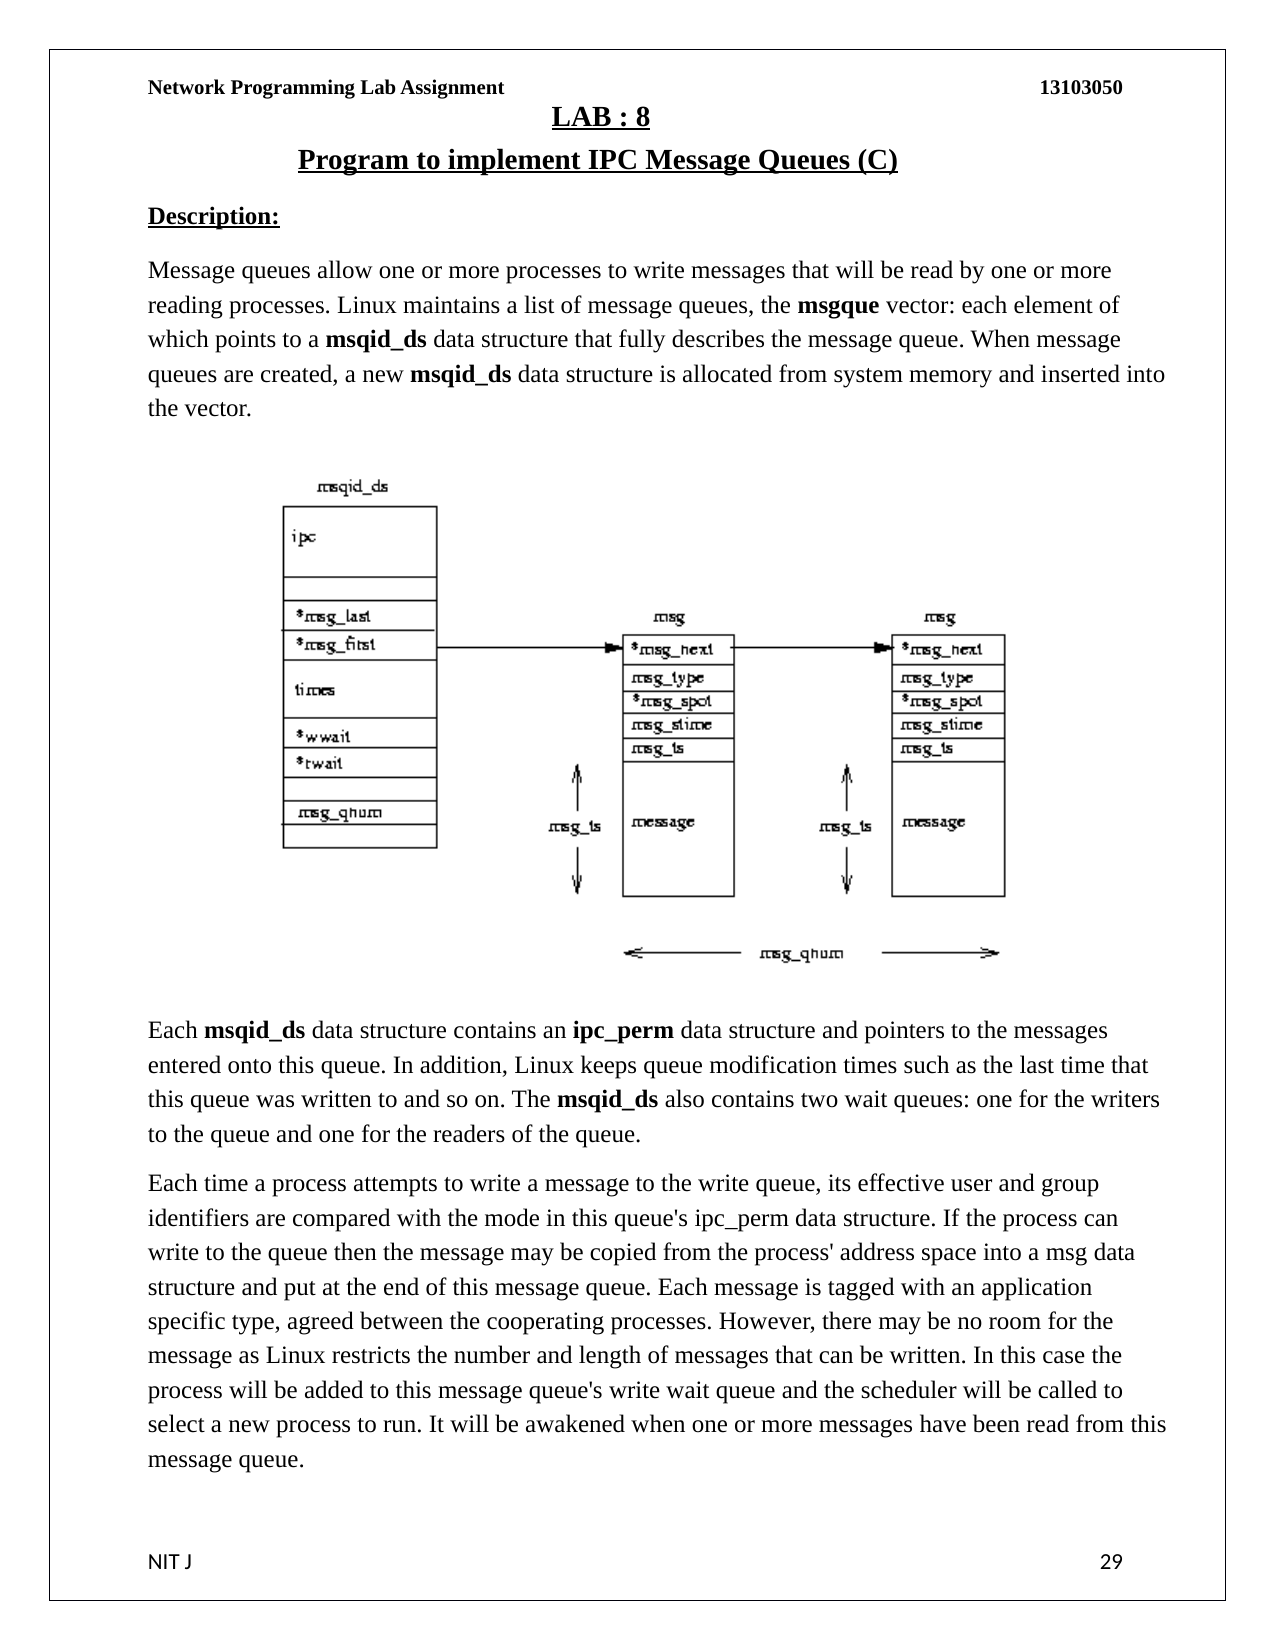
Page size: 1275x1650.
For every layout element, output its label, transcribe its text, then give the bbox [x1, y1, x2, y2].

text Message queues allow one or more processes to write messages that will be read by one or more reading processes. Linux maintains a list of message queues, the msgque vector: each element of which points to a msqid_ds data structure that fully describes the message queue. When message queues are created, a new msqid_ds data structure is allocated from system memory and inserted into the vector. [148, 255, 1169, 422]
text LAB : 8 [148, 99, 1169, 133]
text Each msqid_ds data structure contains an ipc_perm data structure and pointers to the messages entered onto this queue. In addition, Linux keeps queue modification times such as the last time that this queue was written to and so on. The msqid_ds also contains two wait queues: one for the writers to the queue and one for the readers of the queue. [148, 1016, 1169, 1148]
picture [247, 442, 1059, 996]
text Description: [148, 201, 1169, 230]
text Each time a process attempts to write a message to the write queue, its effective user and group identifiers are compared with the mode in this queue's ipc_perm data structure. If the process can write to the queue then the message may be copied from the process' address space into a msg data structure and put at the end of this message queue. Each message is tagged with an application specific type, agreed between the cooperating processes. However, there may be no room for the message as Linux restricts the number and length of messages that can be written. In this case the process will be added to this message queue's write wait queue and the scheduler will be called to select a new process to run. It will be awakened when one or more messages have been read from this message queue. [148, 1168, 1169, 1473]
text Program to implement IPC Message Queues (C) [148, 142, 1169, 176]
